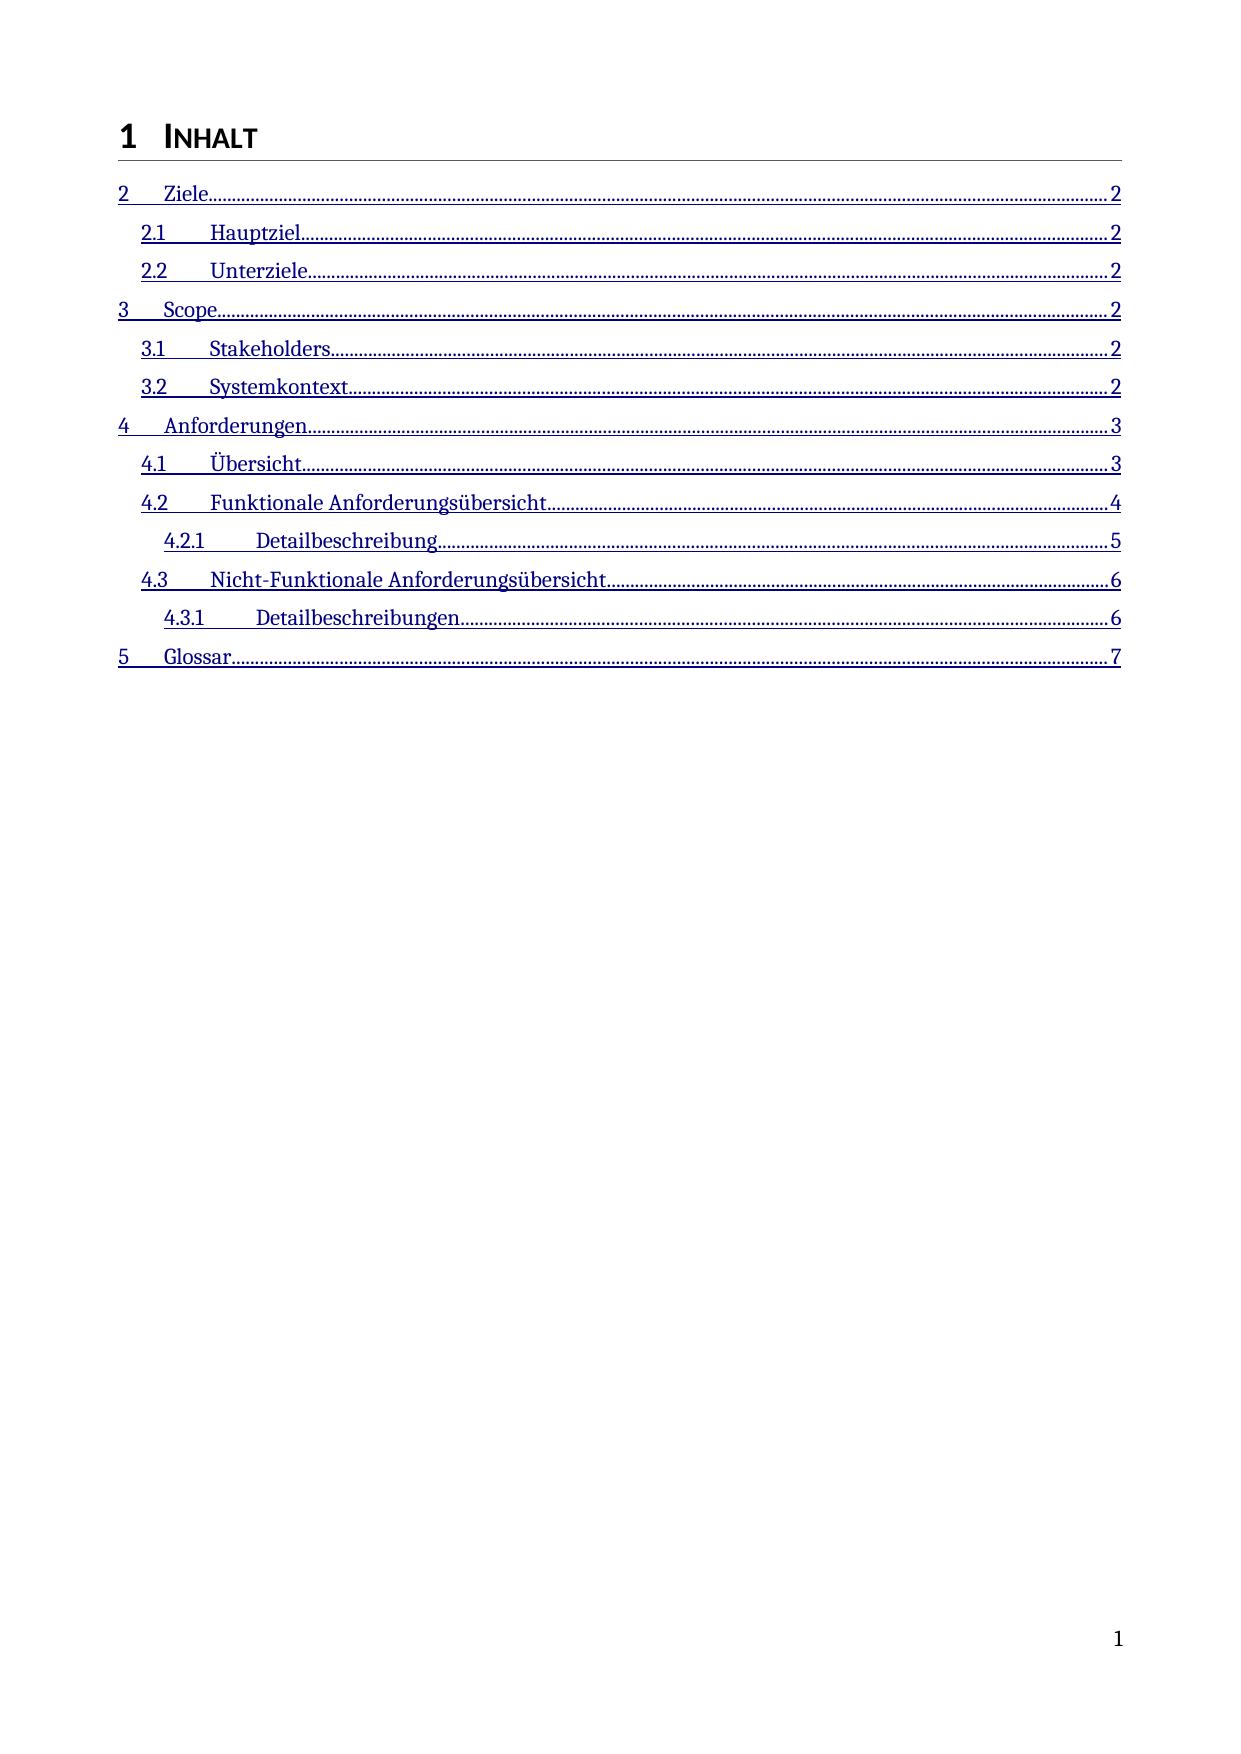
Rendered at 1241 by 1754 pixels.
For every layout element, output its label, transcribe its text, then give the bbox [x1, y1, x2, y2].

text 3.2 Systemkontext 2 [141, 374, 1122, 400]
list Inhalt [118, 112, 1122, 160]
text 4.2.1 Detailbeschreibung 5 [164, 528, 1122, 554]
text 4.3 Nicht-Funktionale Anforderungsübersicht 6 [141, 567, 1122, 593]
text 4.1 Übersicht 3 [141, 451, 1122, 477]
text 4.2 Funktionale Anforderungsübersicht 4 [141, 489, 1122, 516]
text 3 Scope 2 [118, 297, 1122, 323]
text 3.1 Stakeholders 2 [141, 335, 1122, 362]
text 4 Anforderungen 3 [118, 412, 1122, 439]
text 5 Glossar 7 [118, 644, 1122, 670]
text 4.3.1 Detailbeschreibungen 6 [164, 605, 1122, 632]
text 2.2 Unterziele 2 [141, 258, 1122, 285]
text 2 Ziele 2 [118, 181, 1122, 208]
text 2.1 Hauptziel 2 [141, 220, 1122, 246]
